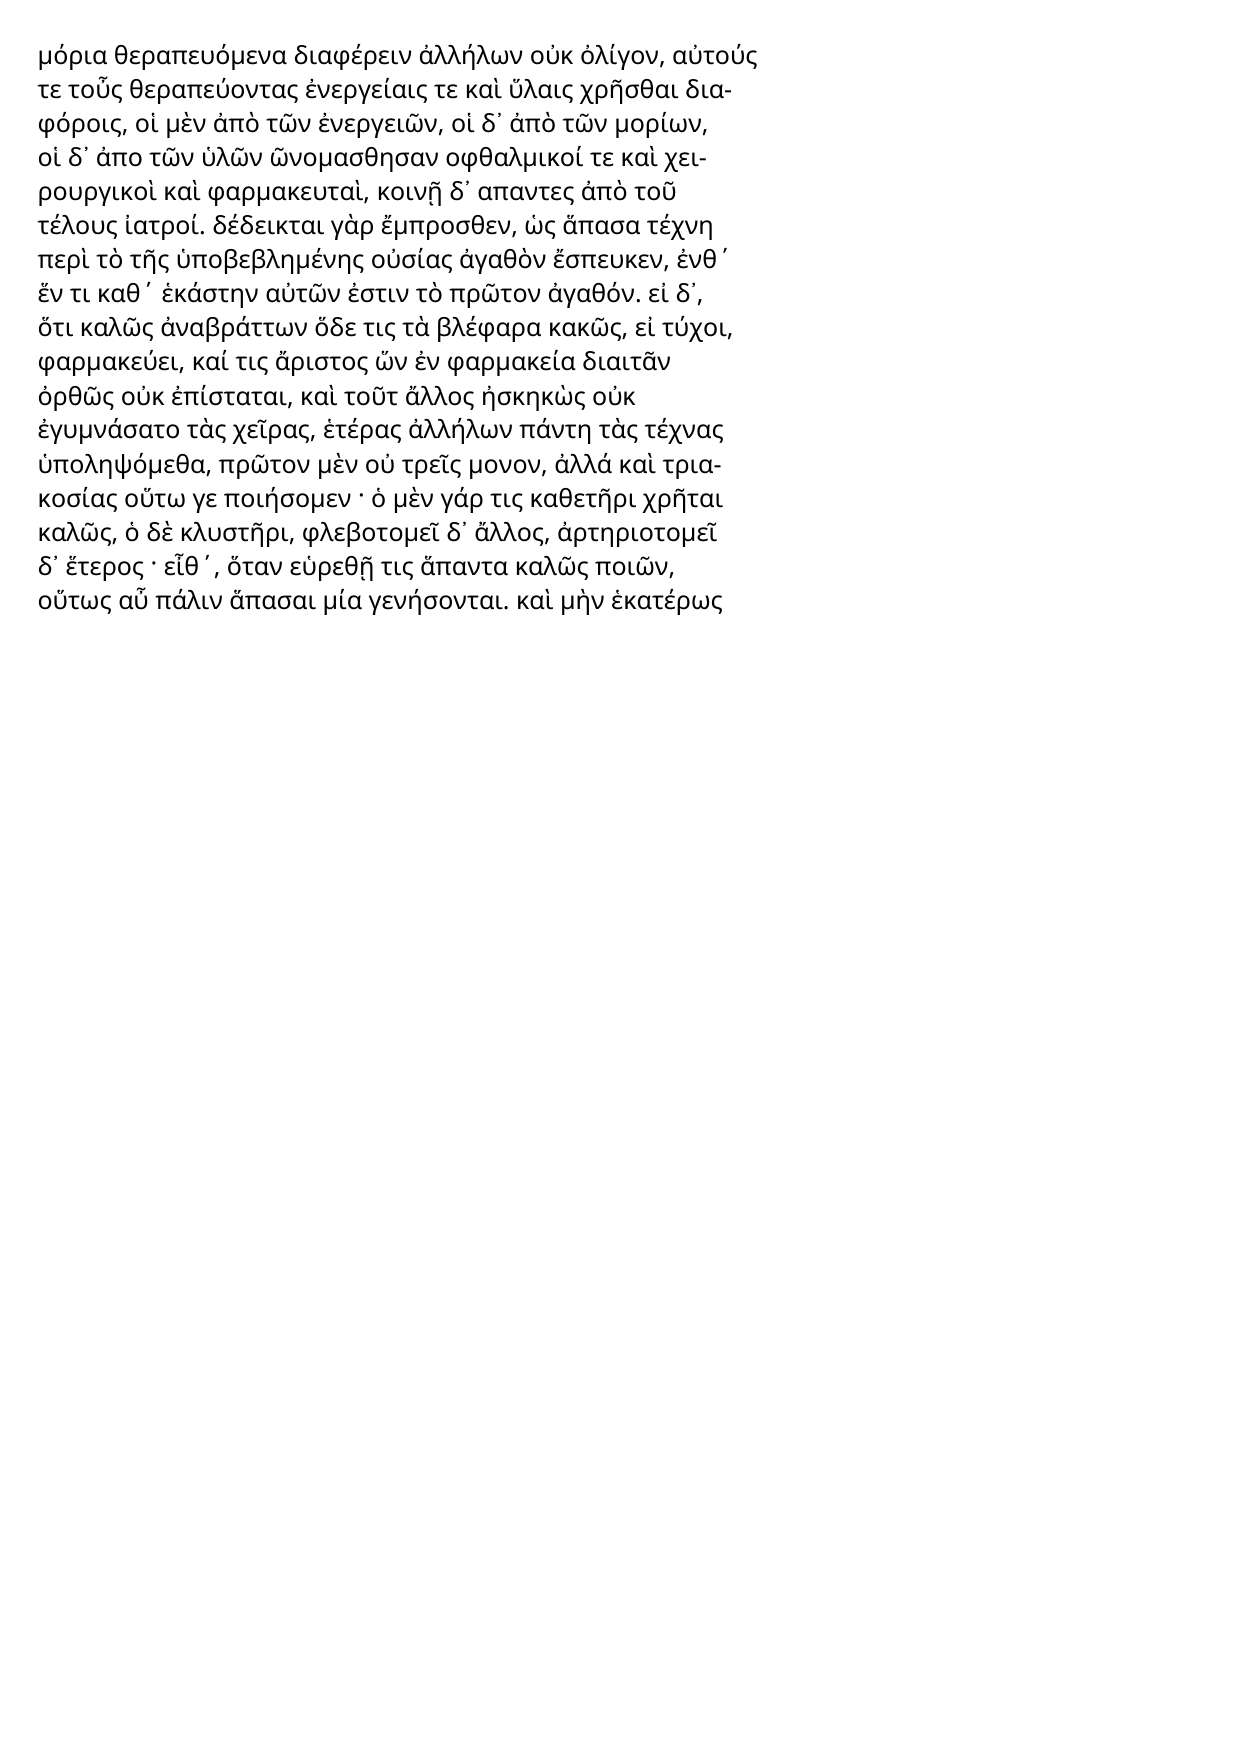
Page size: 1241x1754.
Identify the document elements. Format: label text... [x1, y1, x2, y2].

text μόρια θεραπευόμενα διαφέρειν ἀλλήλων οὐκ ὀλίγον, αὐτούς τε τοὖς θεραπεύοντας ἐνεργείαις τε καὶ ὕλαις χρῆσθαι δια- φόροις, οἱ μὲν ἀπὸ τῶν ἐνεργειῶν, οἱ δ᾽ ἀπὸ τῶν μορίων, οἱ δ᾽ ἀπο τῶν ὑλῶν ῶνομασθησαν οφθαλμικοί τε καὶ χει- ρουργικοὶ καὶ φαρμακευταὶ, κοινῇ δ᾽ απαντες ἀπὸ τοῦ τέλους ἰατροί. δέδεικται γὰρ ἔμπροσθεν, ὡς ἅπασα τέχνη περὶ τὸ τῆς ὑποβεβλημένης οὐσίας ἀγαθὸν ἔσπευκεν, ἐνθ΄ ἕν τι καθ΄ ἑκάστην αὐτῶν ἐστιν τὸ πρῶτον ἀγαθόν. εἰ δ᾽, ὅτι καλῶς ἀναβράττων ὅδε τις τὰ βλέφαρα κακῶς, εἰ τύχοι, φαρμακεύει, καί τις ἄριστος ὥν ἐν φαρμακεία διαιτᾶν ὀρθῶς οὐκ ἐπίσταται, καὶ τοῦτ ἄλλος ἠσκηκὼς οὐκ ἐγυμνάσατο τὰς χεῖρας, ἑτέρας ἀλλήλων πάντη τὰς τέχνας ὑποληψόμεθα, πρῶτον μὲν οὐ τρεῖς μονον, ἀλλά καὶ τρια- κοσίας οὕτω γε ποιήσομεν · ὁ μὲν γάρ τις καθετῆρι χρῆται καλῶς, ὁ δὲ κλυστῆρι, φλεβοτομεῖ δ᾽ ἄλλος, ἀρτηριοτομεῖ δ᾽ ἕτερος · εἶθ΄, ὅταν εὑρεθῇ τις ἅπαντα καλῶς ποιῶν, οὕτως αὖ πάλιν ἅπασαι μία γενήσονται. καὶ μὴν ἑκατέρως [37, 37, 1203, 617]
